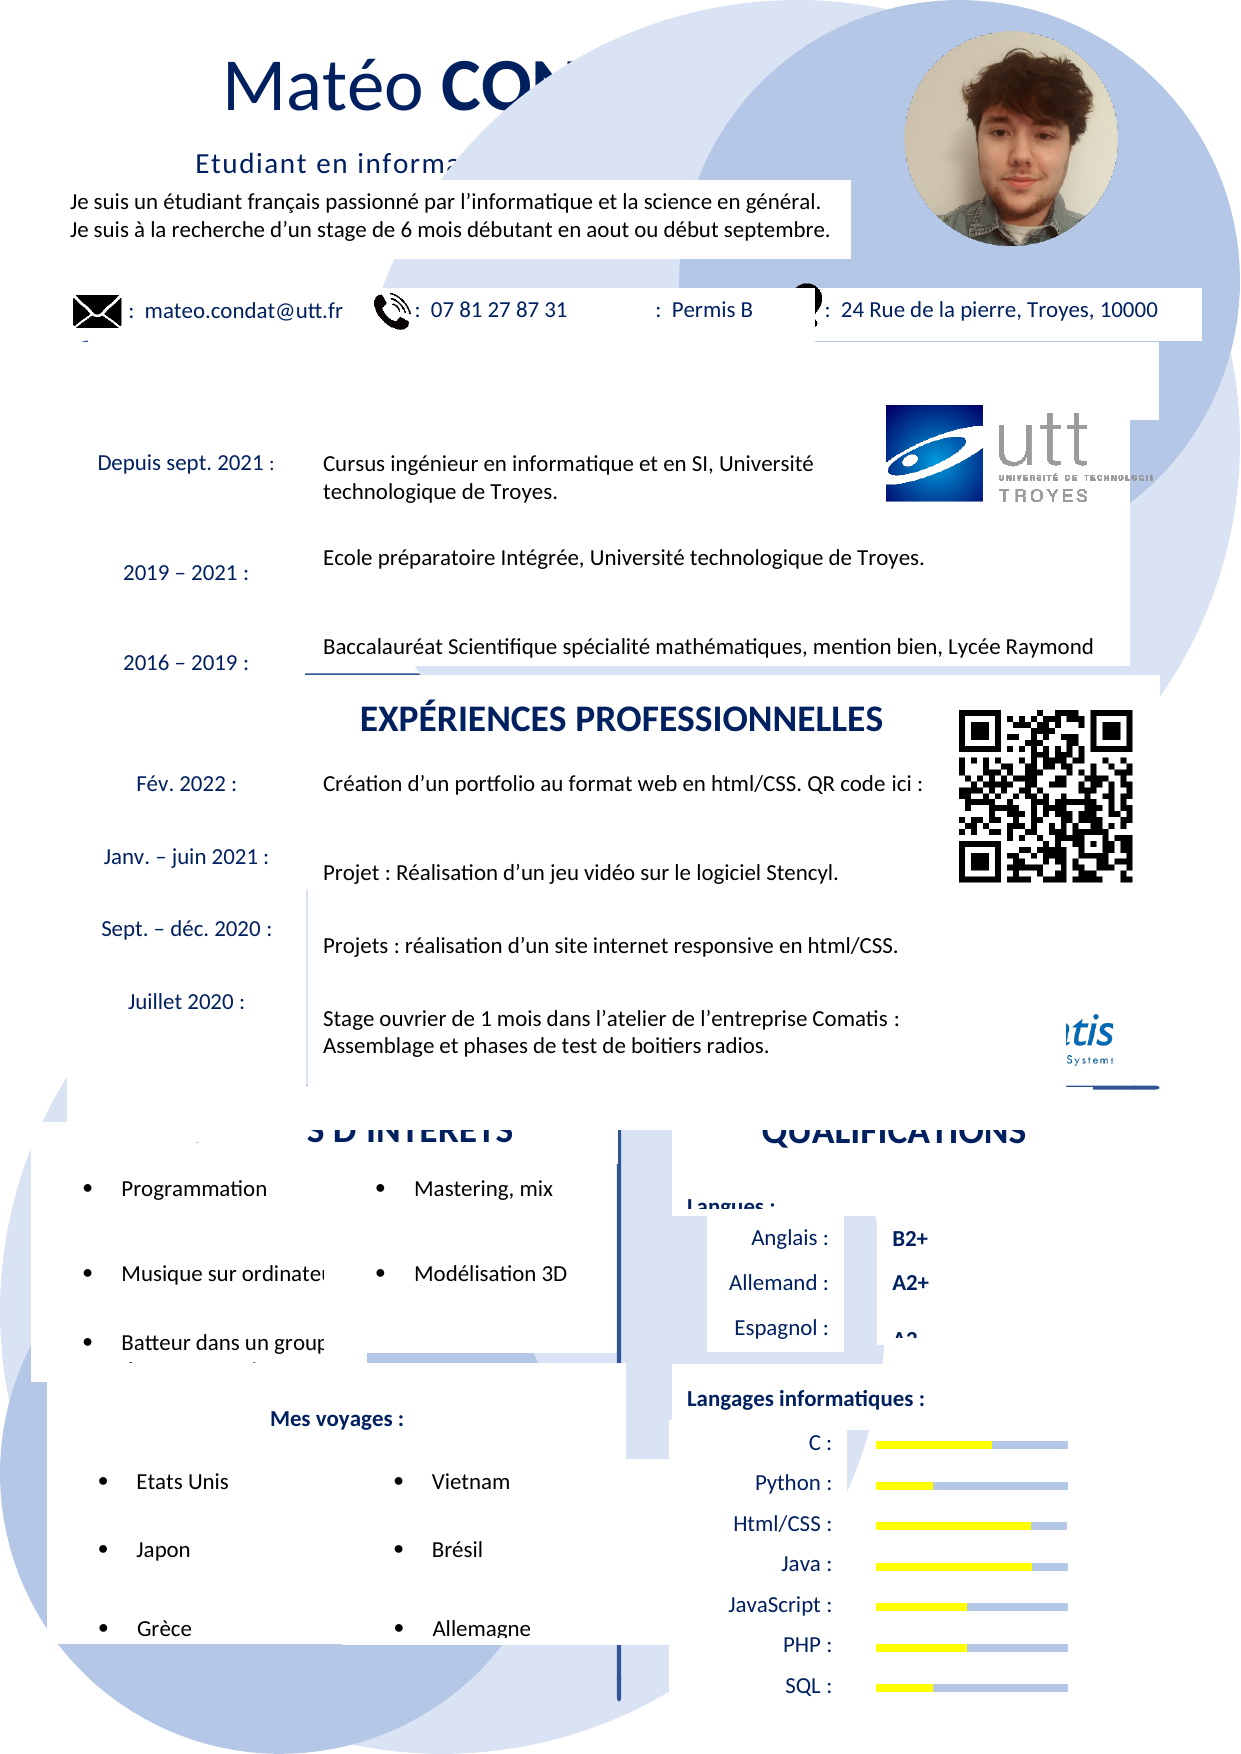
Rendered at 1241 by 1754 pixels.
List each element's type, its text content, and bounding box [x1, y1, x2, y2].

text : 24 Rue de la pierre, Troyes, 10000 [815, 295, 1187, 323]
subtitle EXPÉRIENCES PROFESSIONNELLES [98, 695, 1145, 741]
subtitle FORMATIONS [96, 362, 1144, 408]
list Mastering, mix [376, 1174, 604, 1202]
text Allemand : [722, 1268, 829, 1296]
text JavaScript : [692, 1590, 832, 1618]
text Janv. – juin 2021 : [82, 842, 291, 870]
text Juillet 2020 : [82, 987, 291, 1015]
subtitle CENTRES D’INTÉRÊTS [96, 1106, 603, 1151]
text SQL : [684, 1671, 832, 1698]
text : Permis B [608, 296, 800, 324]
list Modélisation 3D [376, 1259, 604, 1287]
list Brésil [394, 1536, 677, 1563]
list Grèce [99, 1614, 342, 1637]
subtitle Depuis sept. 2021 : [82, 448, 290, 476]
subtitle Matéo CONDAT [172, 37, 617, 129]
subtitle QUALIFICATIONS [710, 1107, 1078, 1153]
text Html/CSS : [692, 1509, 832, 1537]
list Etats Unis [99, 1467, 342, 1495]
text A2+ [892, 1268, 959, 1296]
text Projet : Réalisation d’un jeu vidéo sur le logiciel Stencyl. [323, 858, 947, 886]
text Stage ouvrier de 1 mois dans l’atelier de l’entreprise Comatis : Assemblage et phases de test de boitiers radios. [323, 1004, 1051, 1060]
text PHP : [684, 1630, 832, 1658]
text Java : [692, 1549, 832, 1577]
subtitle Cursus ingénieur en informatique et en SI, Université technologique de Troyes. [323, 449, 1115, 505]
subtitle Création d’un portfolio au format web en html/CSS. QR code ici : [323, 769, 947, 797]
list Musique sur ordinateur [84, 1259, 324, 1287]
text Etudiant en informatique et en SI à l’UTT [172, 145, 468, 180]
list Vietnam [394, 1467, 677, 1495]
text Je suis un étudiant français passionné par l’informatique et la science en général. Je suis à la recherche d’un stage de 6 mois débutant en aout ou début septembre. [70, 187, 836, 243]
list Batteur dans un groupe durant 1 an, piano [84, 1328, 352, 1363]
text A2 [892, 1326, 959, 1337]
text Fév. 2022 : [82, 769, 291, 797]
text : mateo.condat@utt.fr [103, 296, 368, 324]
subtitle Ecole préparatoire Intégrée, Université technologique de Troyes. [323, 543, 1115, 571]
text Espagnol : [722, 1313, 829, 1341]
text C : [684, 1430, 832, 1456]
text Langages informatiques : [687, 1384, 1089, 1412]
text Langues : [687, 1192, 1077, 1209]
text Anglais : [722, 1223, 829, 1251]
text Baccalauréat Scientifique spécialité mathématiques, mention bien, Lycée Raymond Queneau, Yvetot. [323, 632, 1115, 658]
text Mes voyages : [62, 1404, 611, 1432]
subtitle 2019 – 2021 : [82, 558, 290, 586]
text Projets : réalisation d’un site internet responsive en html/CSS. [323, 931, 1051, 959]
text : 07 81 27 87 31 [395, 296, 587, 324]
list Allemagne [395, 1614, 677, 1638]
text B2+ [892, 1224, 959, 1252]
list Programmation [84, 1174, 324, 1202]
text Python : [692, 1468, 832, 1496]
text 2016 – 2019 : [82, 648, 290, 676]
text Sept. – déc. 2020 : [82, 914, 291, 943]
list Japon [99, 1536, 342, 1563]
